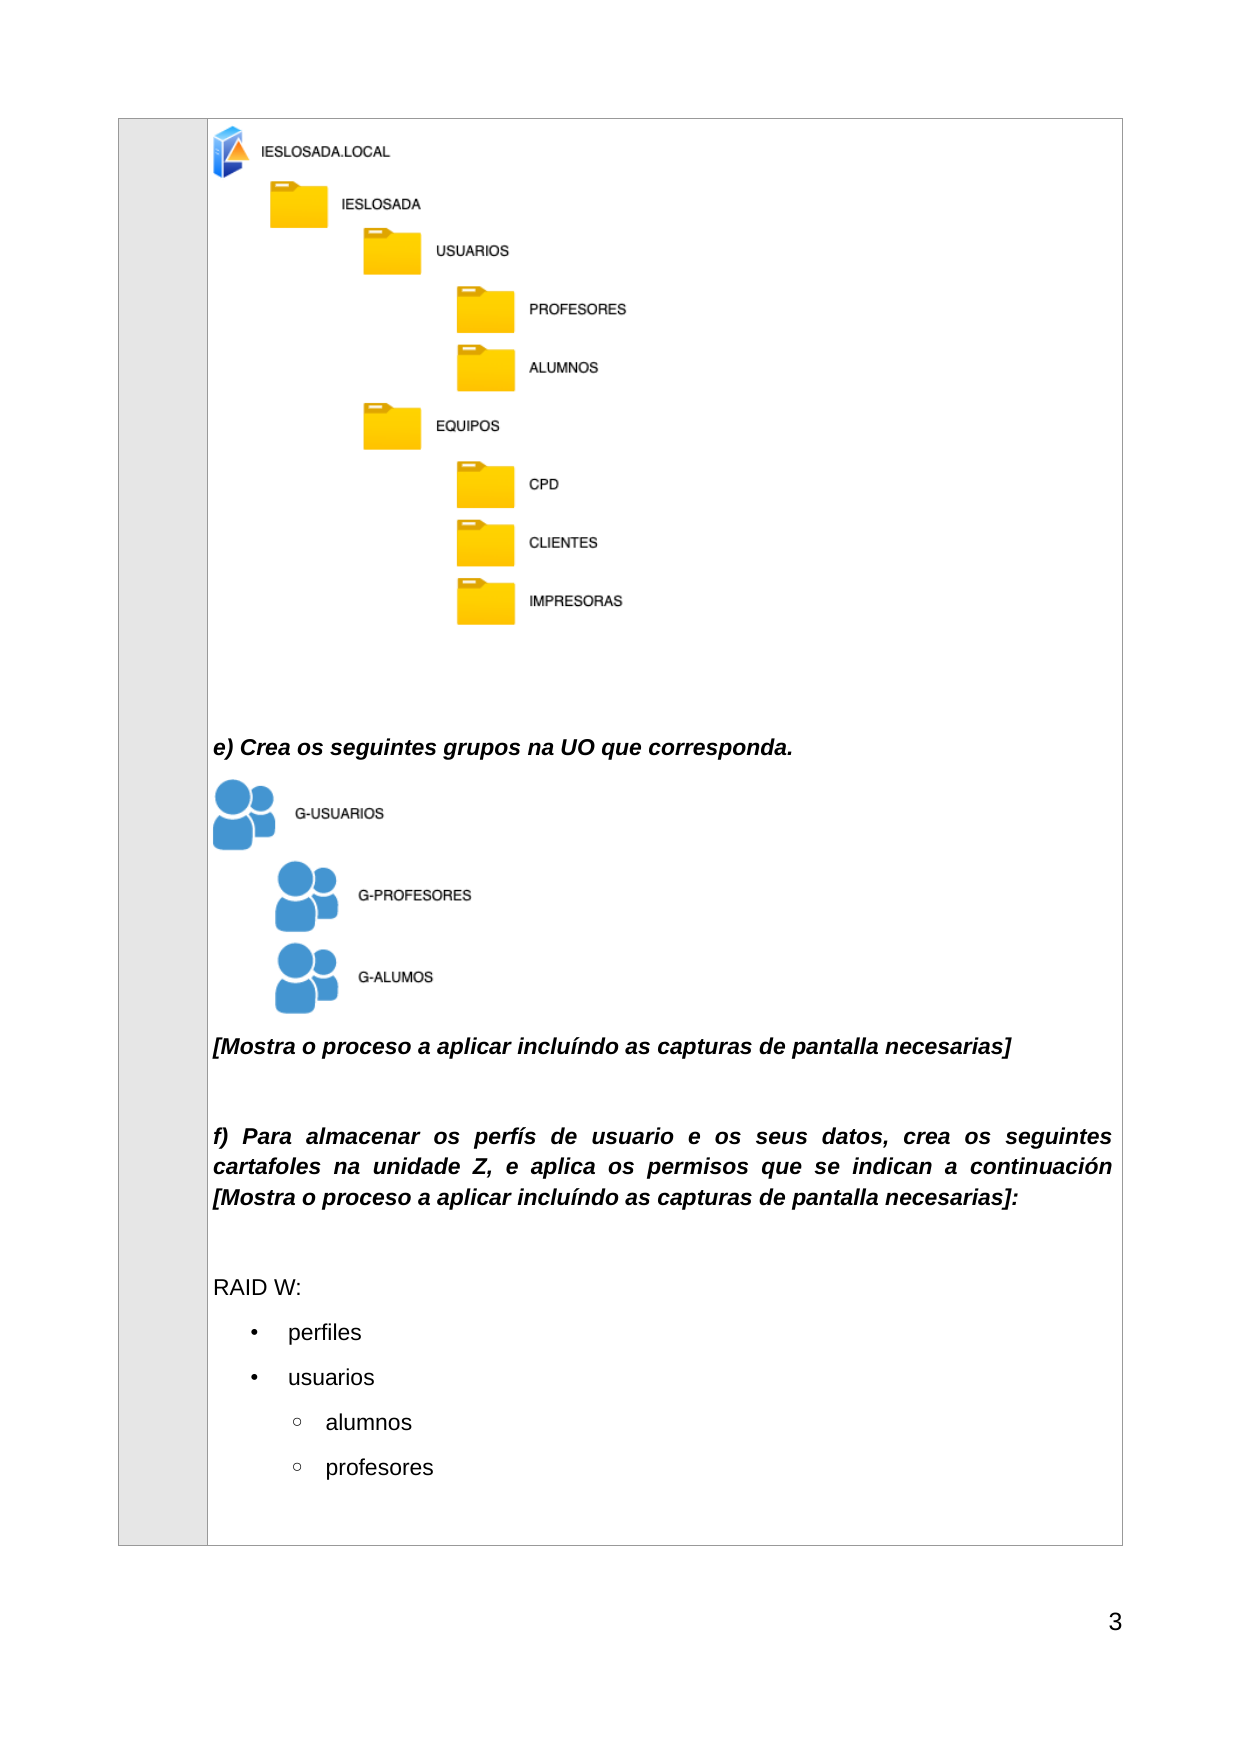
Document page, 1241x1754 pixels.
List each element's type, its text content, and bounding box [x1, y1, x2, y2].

picture [212, 779, 486, 1015]
table_header 1. Realiza as seguintes tarefas de administración na máquina Windows Server: a) Configura a rede do servidor segundo as indicacións subministradas no proxecto de configuración de dominios. [Mostra o proceso a aplicar incluíndo as capturas de pantalla necesarias] b) Engade tres discos ao servidor para crear o volume W: de tamaño efectivo de 10GiB, de tal forma que si se perde un disco se poda seguir accedendo aos datos. Neste volume se gardarán os datos dos perfiles móbiles dos usuarios. [Mostra o proceso a aplicar incluíndo as capturas de pantalla necesarias] c) Instala no servidor os compoñentes de software necesarios para poder xestionar o dominio IESLOSADA.local [Mostra o proceso a aplicar incluíndo as capturas de pantalla necesarias] d) No IES teremos dous perfís de usuarios: profesores e alumnos e hai distintos equipos informáticos coma computadores do CPD, computadores de aula (computadores cliente) e impresoras. Crea o seguinte esquema de unidades organizativas [Mostra o proceso a aplicar incluíndo as capturas de pantalla necesarias]: e) Crea os seguintes grupos na UO que corresponda. [Mostra o proceso a aplicar incluíndo as capturas de pantalla necesarias] f) Para almacenar os perfís de usuario e os seus datos, crea os seguintes cartafoles na unidade Z, e aplica os permisos que se indican a continuación [Mostra o proceso a aplicar incluíndo as capturas de pantalla necesarias]: RAID W: perfiles usuarios alumnos profesores Recursos compartidos: Usuarios$: W:\usuarios Perfiles$: W:\perfiles Todos os recursos compartidos estarán compartidos a todos con control total Permisos NTFS: W:\usuarios Administradores – Control Total W:\usuarios\profesores Administradores – Control Total W:\usuarios\alumnos Administradores – Control Total G-PROFESORES – Lectura Execución W:\perfiles: Administradores – Control Total G-Usuarios - Modificar [208, 119, 1122, 1545]
picture [212, 123, 646, 626]
table_header [119, 119, 207, 1545]
